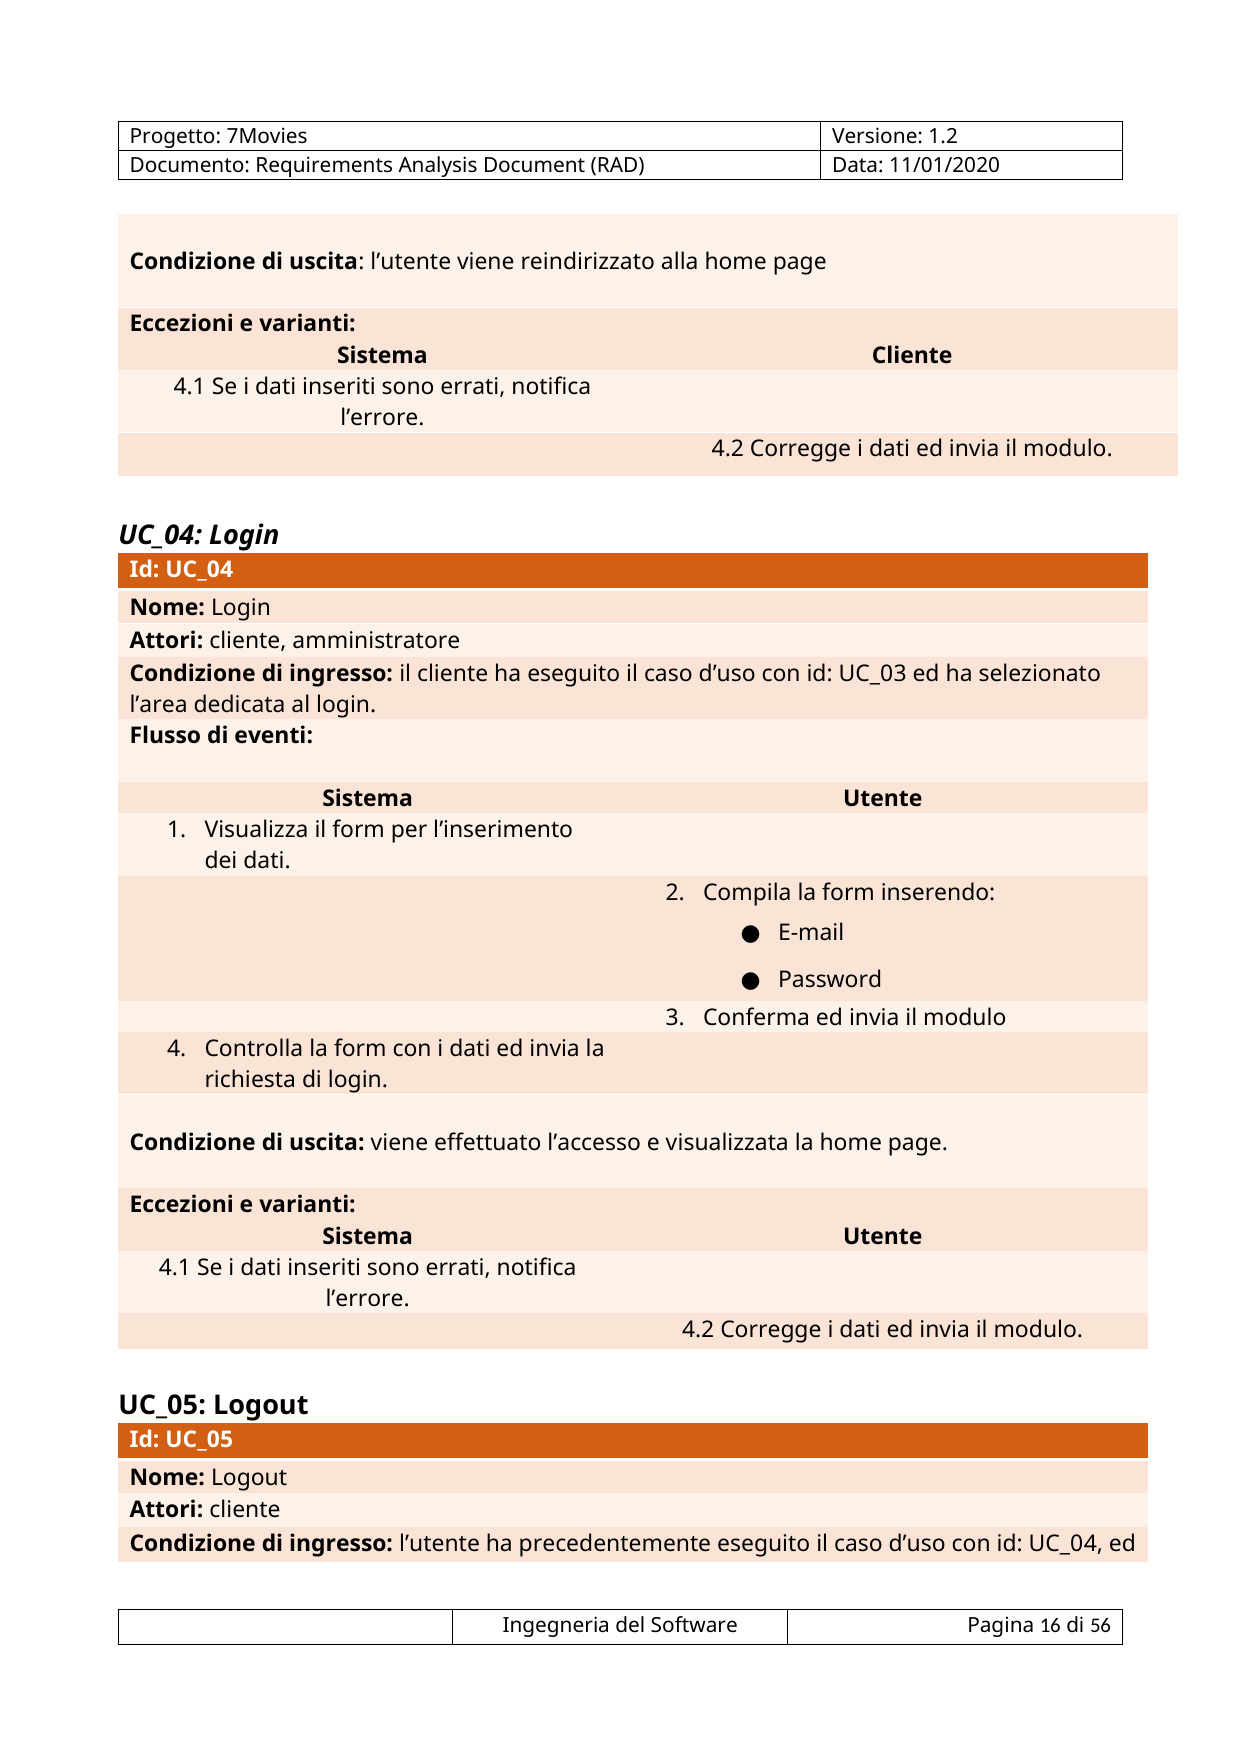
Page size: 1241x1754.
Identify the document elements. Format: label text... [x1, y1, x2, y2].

table_cell [617, 813, 1148, 876]
table_cell 4.1 Se i dati inseriti sono errati, notifica l’errore. [118, 1251, 617, 1313]
table_cell Condizione di uscita: l’utente viene reindirizzato alla home page [118, 214, 1178, 307]
table_cell [617, 1032, 1148, 1094]
table_cell [118, 876, 617, 1001]
text UC_04: Login [118, 516, 1122, 553]
table_cell [646, 370, 1178, 432]
table_cell Visualizza il form per l’inserimento dei dati. [118, 813, 617, 876]
table_cell 4.1 Se i dati inseriti sono errati, notifica l’errore. [118, 370, 646, 432]
table_cell Eccezioni e varianti: Sistema [118, 1188, 617, 1251]
table_cell [118, 433, 646, 476]
table_cell Controlla la form con i dati ed invia la richiesta di login. [118, 1032, 617, 1094]
table_cell Compila la form inserendo: E-mail Password [617, 876, 1148, 1001]
text UC_05: Logout [118, 1386, 1122, 1422]
table_cell Sistema [118, 782, 617, 813]
table_cell Condizione di ingresso: l’utente ha precedentemente eseguito il caso d’uso con id: UC_04, ed [118, 1527, 1148, 1562]
table_cell Cliente [646, 308, 1178, 370]
table_cell Condizione di ingresso: il cliente ha eseguito il caso d’uso con id: UC_03 ed ha selezionato l’area dedicata al login. [118, 657, 1148, 719]
table_cell Utente [617, 1188, 1148, 1251]
table_cell Flusso di eventi: [118, 719, 617, 782]
table_cell Utente [617, 782, 1148, 813]
table_cell [617, 719, 1148, 782]
table_cell 4.2 Corregge i dati ed invia il modulo. [646, 433, 1178, 476]
table_cell [617, 1251, 1148, 1313]
table_cell Nome: Logout [118, 1461, 1148, 1493]
table_cell [118, 1001, 617, 1032]
table_cell Nome: Login [118, 591, 1148, 623]
table_header Id: UC_04 [118, 553, 1148, 588]
table_cell Attori: cliente [118, 1493, 1148, 1527]
table_cell Conferma ed invia il modulo [617, 1001, 1148, 1032]
table_cell Condizione di uscita: viene effettuato l’accesso e visualizzata la home page. [118, 1095, 1148, 1188]
table_cell Attori: cliente, amministratore [118, 624, 1148, 657]
table_header Id: UC_05 [118, 1423, 1148, 1458]
table_cell Eccezioni e varianti: Sistema [118, 308, 646, 370]
table_cell 4.2 Corregge i dati ed invia il modulo. [617, 1313, 1148, 1349]
table_cell [118, 1313, 617, 1349]
